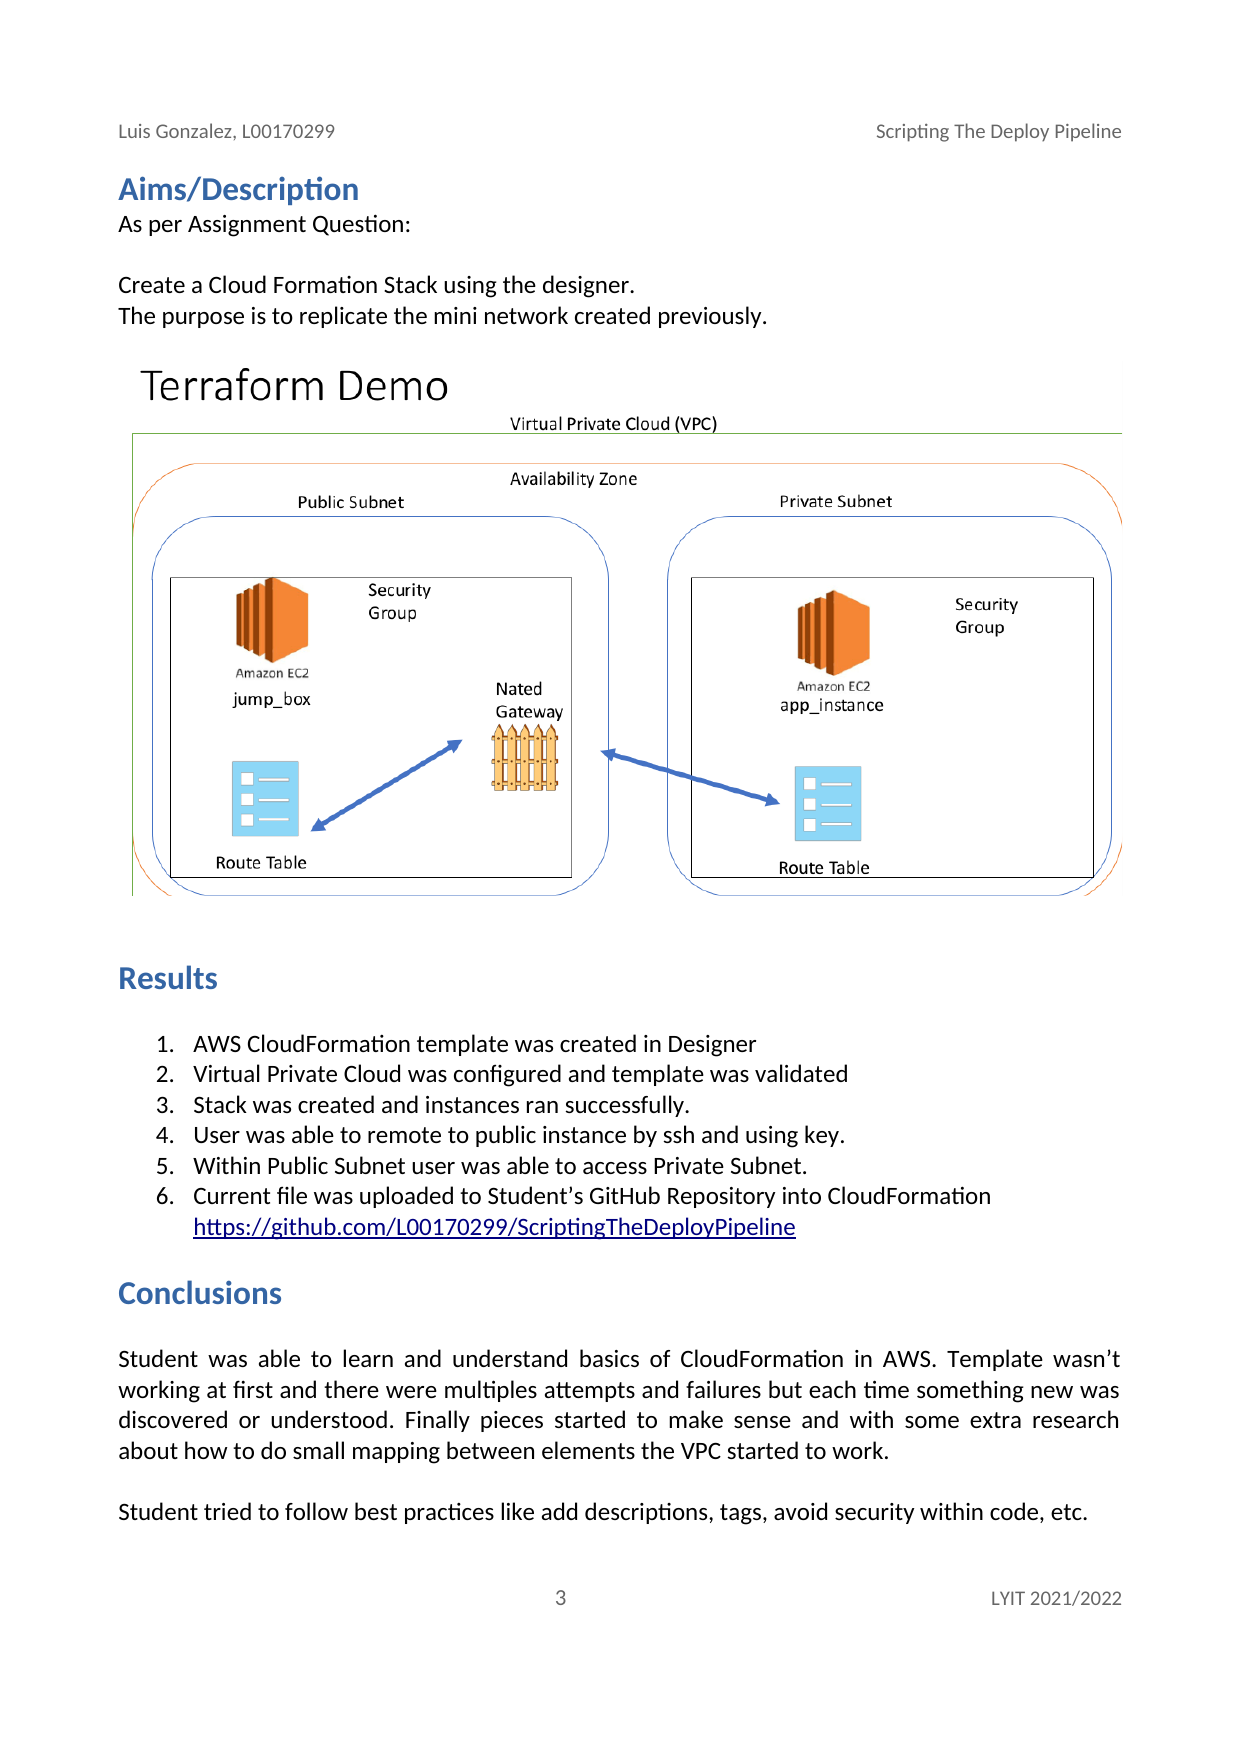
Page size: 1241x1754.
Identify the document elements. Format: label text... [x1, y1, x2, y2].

text Results [118, 957, 1122, 997]
list Current file was uploaded to Student’s GitHub Repository into CloudFormation [156, 1181, 1122, 1211]
text The purpose is to replicate the mini network created previously. [118, 300, 1122, 331]
list User was able to remote to public instance by ssh and using key. [156, 1119, 1122, 1150]
text Create a Cloud Formation Stack using the designer. [118, 270, 1122, 300]
list Within Public Subnet user was able to access Private Subnet. [156, 1150, 1122, 1181]
text As per Assignment Question: [118, 209, 1122, 239]
text Student was able to learn and understand basics of CloudFormation in AWS. Template wasn’t working at first and there were multiples attempts and failures but each time something new was discovered or understood. Finally pieces started to make sense and with some extra research about how to do small mapping between elements the VPC started to work. [118, 1343, 1122, 1465]
list Virtual Private Cloud was configured and template was validated [156, 1058, 1122, 1089]
list https://github.com/L00170299/ScriptingTheDeployPipeline [156, 1211, 1122, 1242]
list AWS CloudFormation template was created in Designer [156, 1028, 1122, 1058]
text Student tried to follow best practices like add descriptions, tags, avoid security within code, etc. [118, 1496, 1122, 1526]
text Aims/Description [118, 168, 1122, 209]
list Stack was created and instances ran successfully. [156, 1089, 1122, 1119]
text Conclusions [118, 1272, 1122, 1313]
picture [118, 361, 1123, 896]
